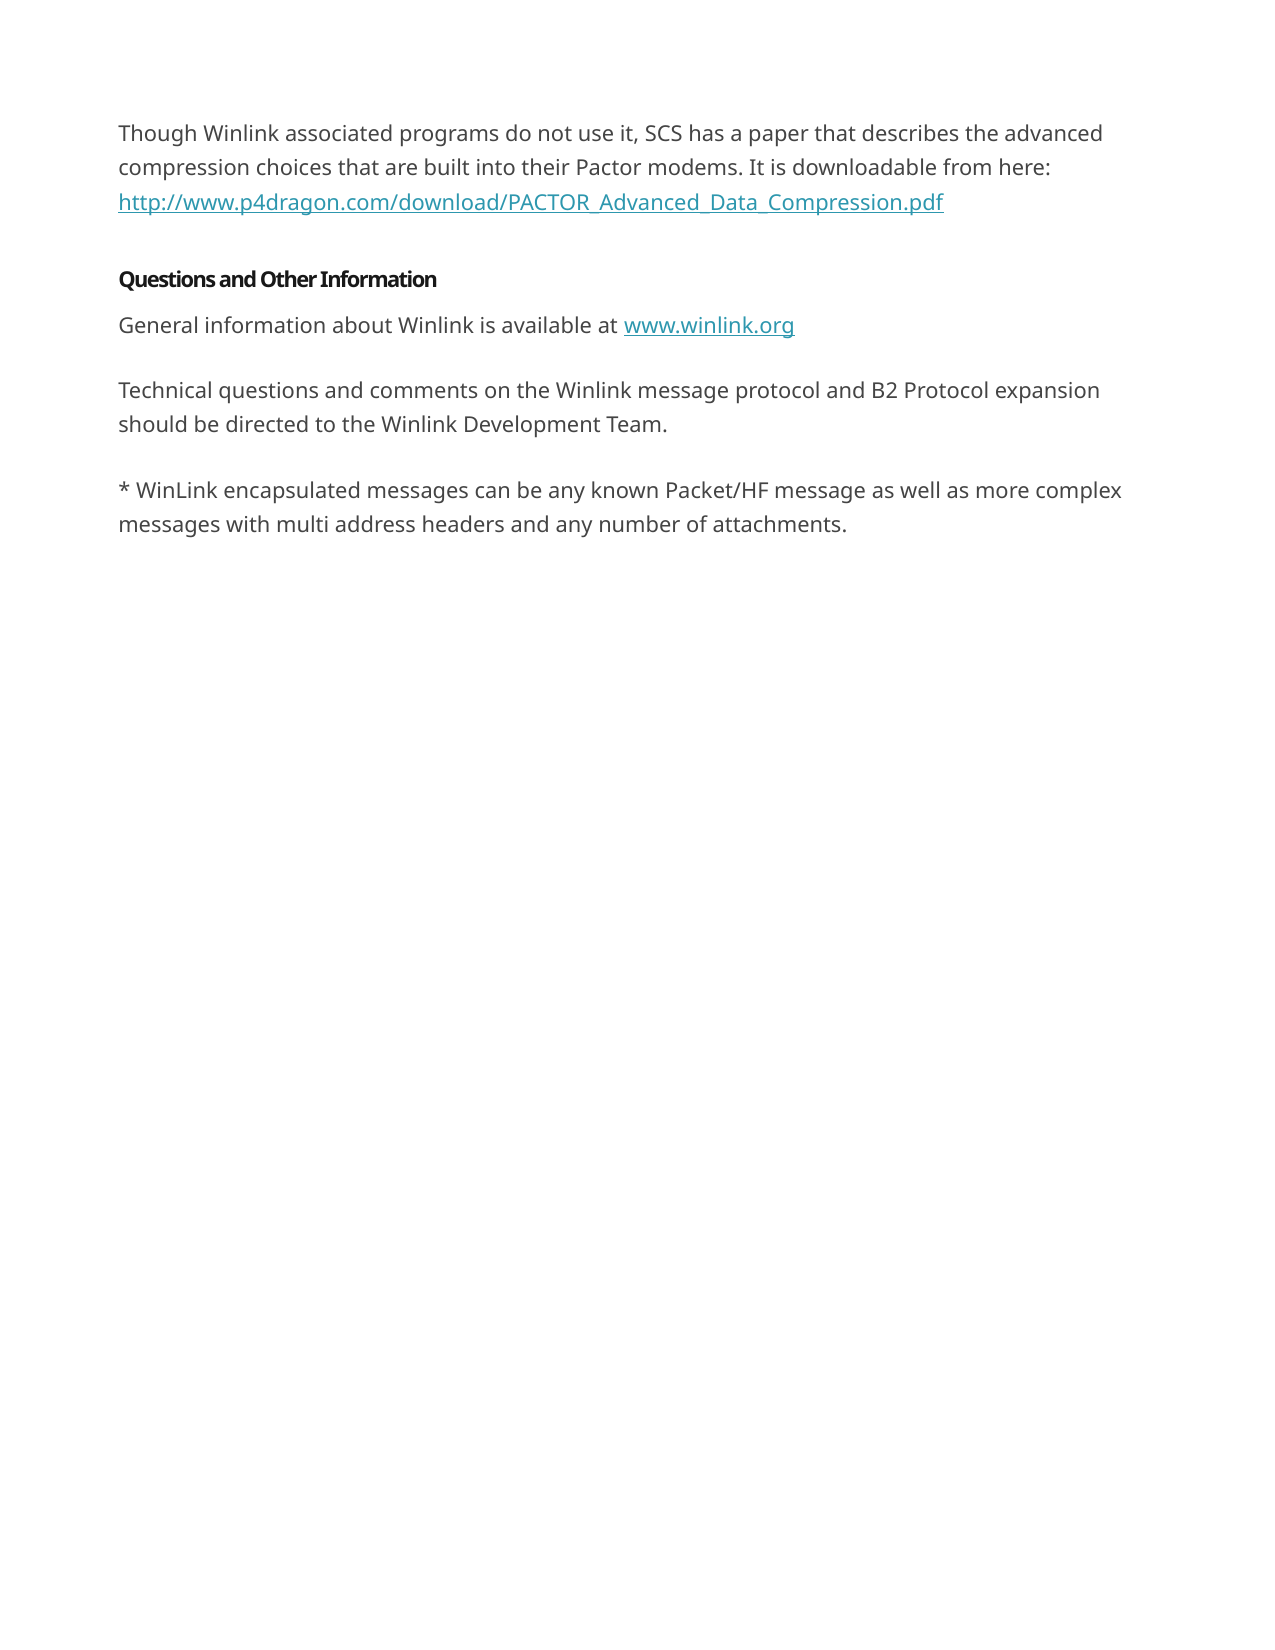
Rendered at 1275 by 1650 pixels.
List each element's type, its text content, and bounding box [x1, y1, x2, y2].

text General information about Winlink is available at www.winlink.org [118, 310, 1157, 339]
text Technical questions and comments on the Winlink message protocol and B2 Protocol expansion should be directed to the Winlink Development Team. [118, 375, 1157, 439]
text * WinLink encapsulated messages can be any known Packet/HF message as well as more complex messages with multi address headers and any number of attachments. [118, 475, 1157, 539]
text Though Winlink associated programs do not use it, SCS has a paper that describes the advanced compression choices that are built into their Pactor modems. It is downloadable from here: http://www.p4dragon.com/download/PACTOR_Advanced_Data_Compression.pdf [118, 118, 1157, 216]
subtitle Questions and Other Information [118, 252, 1157, 294]
